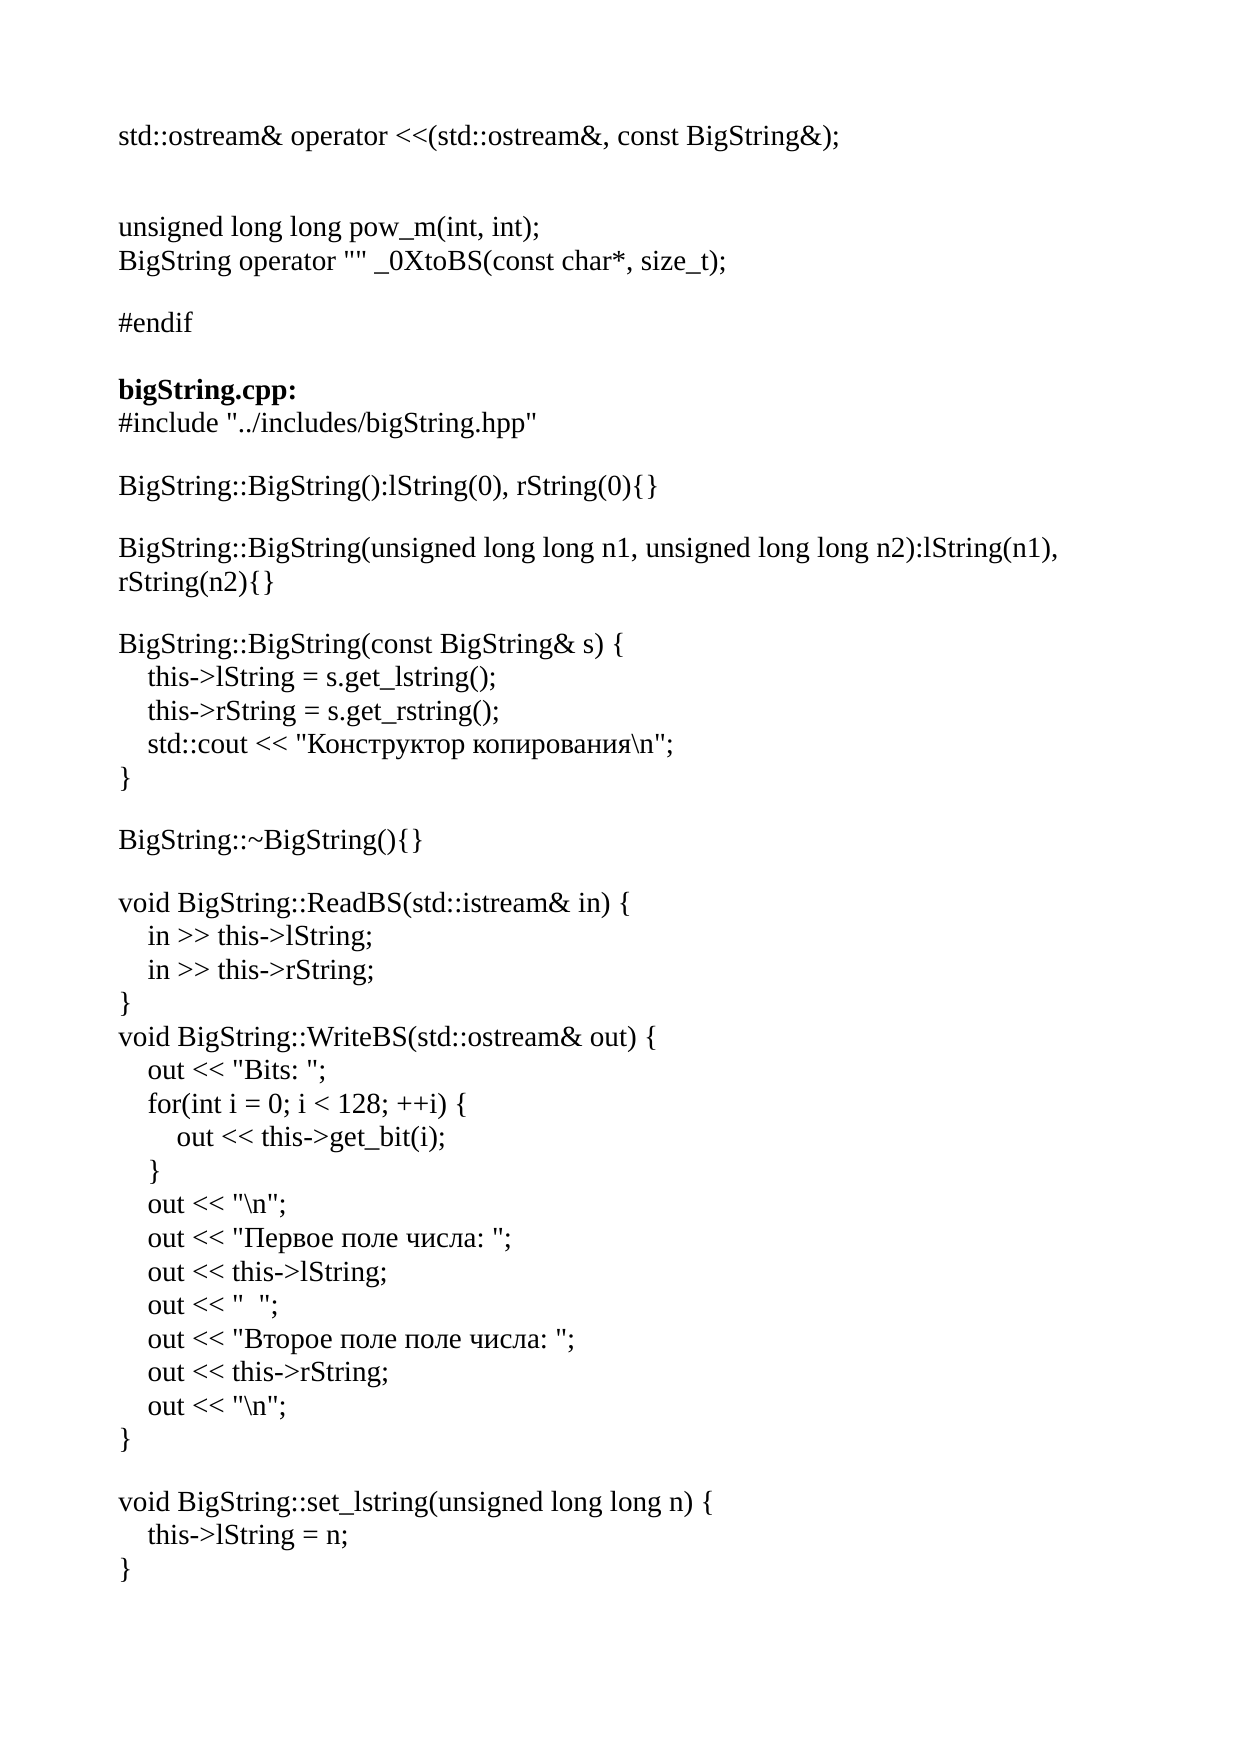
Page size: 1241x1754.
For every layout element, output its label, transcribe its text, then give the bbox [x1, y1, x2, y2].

text std::cout << "Конструктор копирования\n"; [118, 727, 1122, 760]
text void BigString::set_lstring(unsigned long long n) { [118, 1484, 1122, 1517]
text this->rString = s.get_rstring(); [118, 693, 1122, 727]
text void BigString::WriteBS(std::ostream& out) { [118, 1019, 1122, 1052]
text in >> this->lString; [118, 918, 1122, 952]
text BigString::BigString():lString(0), rString(0){} [118, 468, 1122, 501]
text out << "\n"; [118, 1388, 1122, 1421]
text out << "Второе поле поле числа: "; [118, 1321, 1122, 1354]
text out << " "; [118, 1287, 1122, 1321]
text } [118, 1551, 1122, 1584]
text this->lString = s.get_lstring(); [118, 659, 1122, 693]
text } [118, 1421, 1122, 1455]
text out << "Bits: "; [118, 1052, 1122, 1086]
text out << "Первое поле числа: "; [118, 1220, 1122, 1254]
text out << this->lString; [118, 1254, 1122, 1287]
text out << this->get_bit(i); [118, 1119, 1122, 1153]
text this->lString = n; [118, 1517, 1122, 1551]
text #include "../includes/bigString.hpp" [118, 406, 1122, 439]
text for(int i = 0; i < 128; ++i) { [118, 1086, 1122, 1119]
text out << "\n"; [118, 1187, 1122, 1220]
text } [118, 1153, 1122, 1187]
text BigString operator "" _0XtoBS(const char*, size_t); [118, 243, 1122, 276]
text BigString::~BigString(){} [118, 822, 1122, 856]
text BigString::BigString(unsigned long long n1, unsigned long long n2):lString(n1), rString(n2){} [118, 530, 1122, 597]
text void BigString::ReadBS(std::istream& in) { [118, 885, 1122, 918]
text std::ostream& operator <<(std::ostream&, const BigString&); [118, 118, 1122, 152]
text BigString::BigString(const BigString& s) { [118, 626, 1122, 659]
text unsigned long long pow_m(int, int); [118, 209, 1122, 243]
text bigString.cpp: [118, 372, 1122, 406]
text } [118, 760, 1122, 794]
text out << this->rString; [118, 1354, 1122, 1388]
text in >> this->rString; [118, 952, 1122, 985]
text #endif [118, 305, 1122, 338]
text } [118, 985, 1122, 1019]
